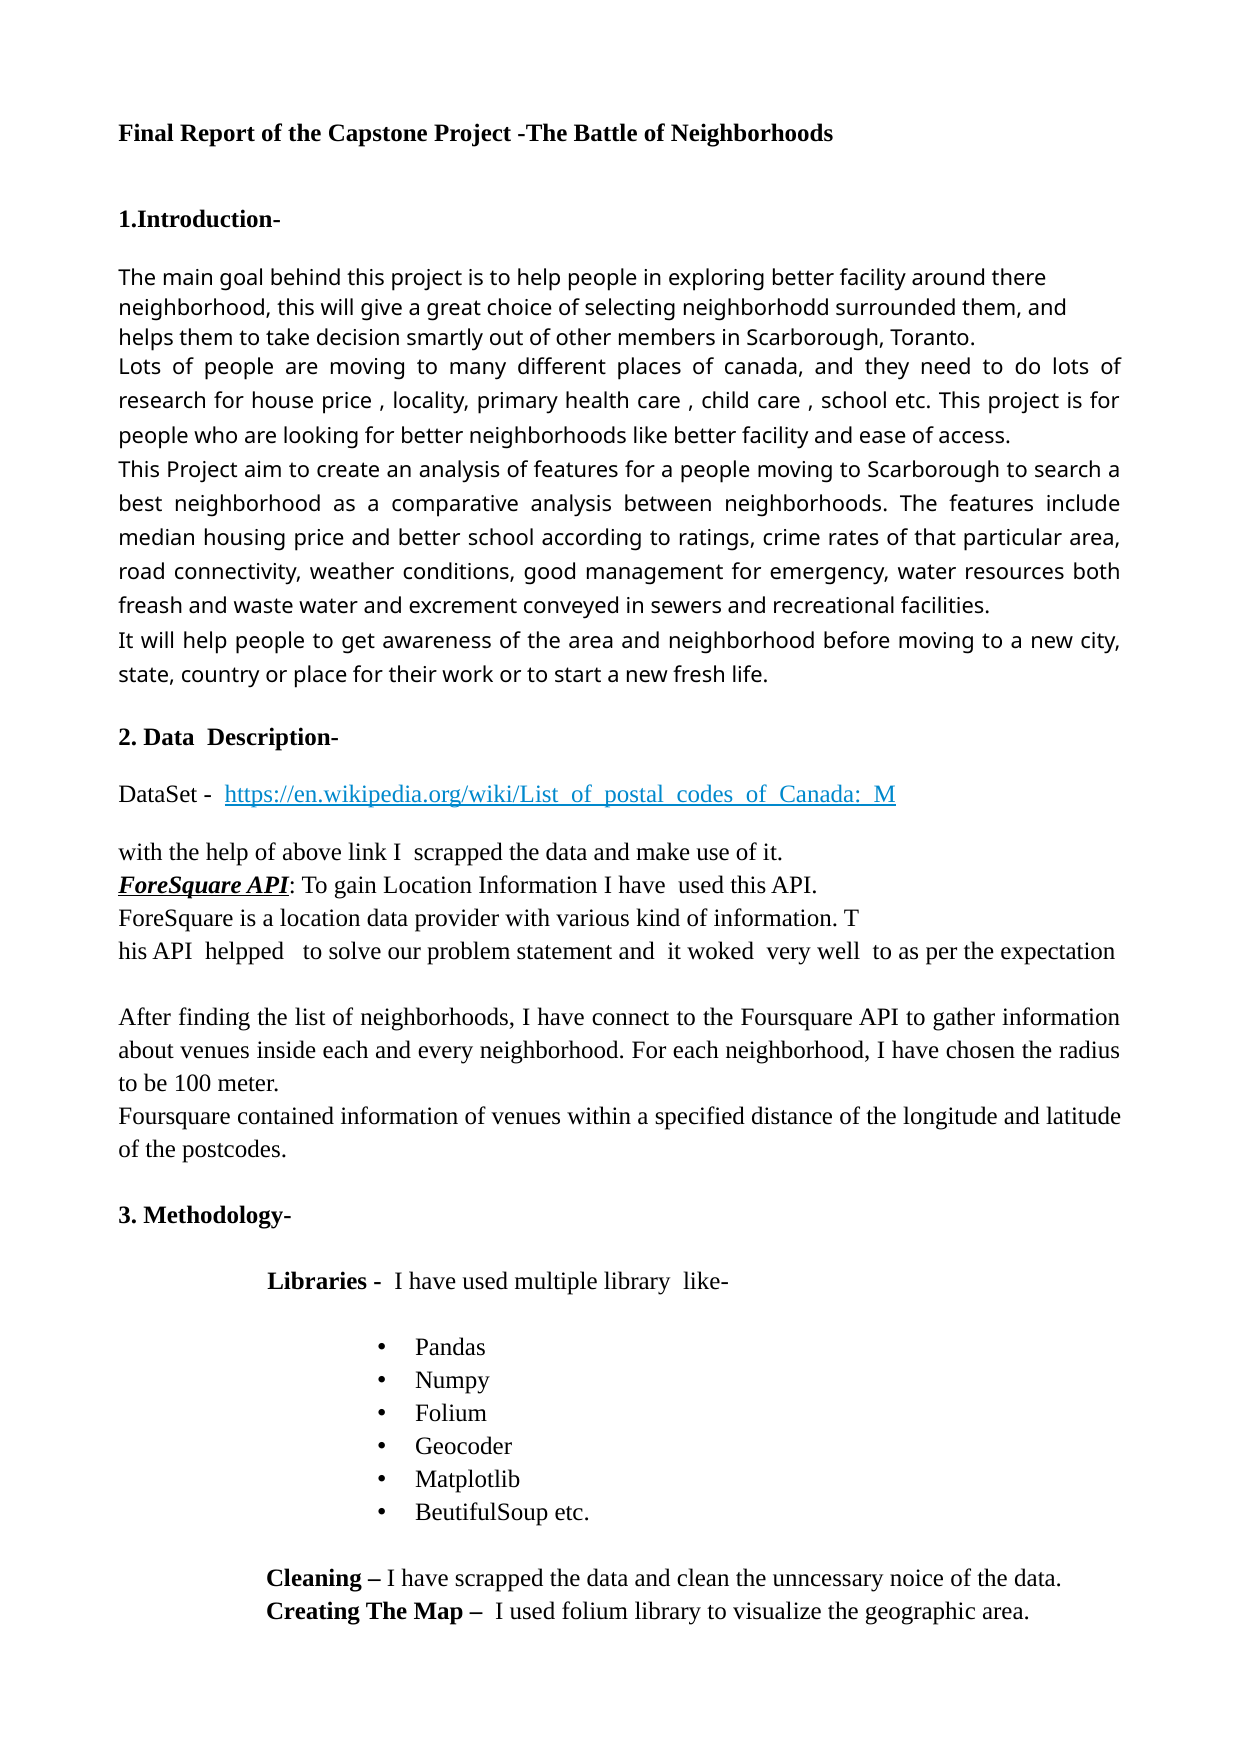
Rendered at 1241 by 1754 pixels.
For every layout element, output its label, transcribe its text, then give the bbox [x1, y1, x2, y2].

text Lots of people are moving to many different places of canada, and they need to do lots of research for house price , locality, primary health care , child care , school etc. This project is for people who are looking for better neighborhoods like better facility and ease of access. [118, 351, 1122, 449]
text 3. Methodology- [118, 1200, 1122, 1229]
text Creating The Map – I used folium library to visualize the geographic area. [118, 1596, 1122, 1625]
text It will help people to get awareness of the area and neighborhood before moving to a new city, state, country or place for their work or to start a new fresh life. [118, 624, 1122, 688]
text ForeSquare is a location data provider with various kind of information. T [118, 903, 1122, 931]
text Cleaning – I have scrapped the data and clean the unncessary noice of the data. [118, 1563, 1122, 1592]
list BeutifulSoup etc. [377, 1497, 1122, 1526]
list Folium [377, 1398, 1122, 1427]
text Final Report of the Capstone Project -The Battle of Neighborhoods [118, 118, 1122, 147]
list Pandas [377, 1332, 1122, 1361]
text After finding the list of neighborhoods, I have connect to the Foursquare API to gather information about venues inside each and every neighborhood. For each neighborhood, I have chosen the radius to be 100 meter. [118, 1002, 1122, 1097]
text ForeSquare API: To gain Location Information I have used this API. [118, 870, 1122, 898]
text 1.Introduction- [118, 204, 1122, 233]
text This Project aim to create an analysis of features for a people moving to Scarborough to search a best neighborhood as a comparative analysis between neighborhoods. The features include median housing price and better school according to ratings, crime rates of that particular area, road connectivity, weather conditions, good management for emergency, water resources both freash and waste water and excrement conveyed in sewers and recreational facilities. [118, 454, 1122, 620]
list Matplotlib [377, 1464, 1122, 1493]
text with the help of above link I scrapped the data and make use of it. [118, 837, 1122, 865]
list Libraries - I have used multiple library like- [229, 1266, 1122, 1295]
text DataSet - https://en.wikipedia.org/wiki/List_of_postal_codes_of_Canada:_M [118, 750, 1122, 808]
list Numpy [377, 1365, 1122, 1394]
text his API helpped to solve our problem statement and it woked very well to as per the expectation [118, 936, 1122, 964]
text The main goal behind this project is to help people in exploring better facility around there neighborhood, this will give a great choice of selecting neighborhodd surrounded them, and helps them to take decision smartly out of other members in Scarborough, Toranto. [118, 262, 1122, 351]
text Foursquare contained information of venues within a specified distance of the longitude and latitude of the postcodes. [118, 1101, 1122, 1163]
text 2. Data Description- [118, 722, 1122, 750]
list Geocoder [377, 1431, 1122, 1460]
